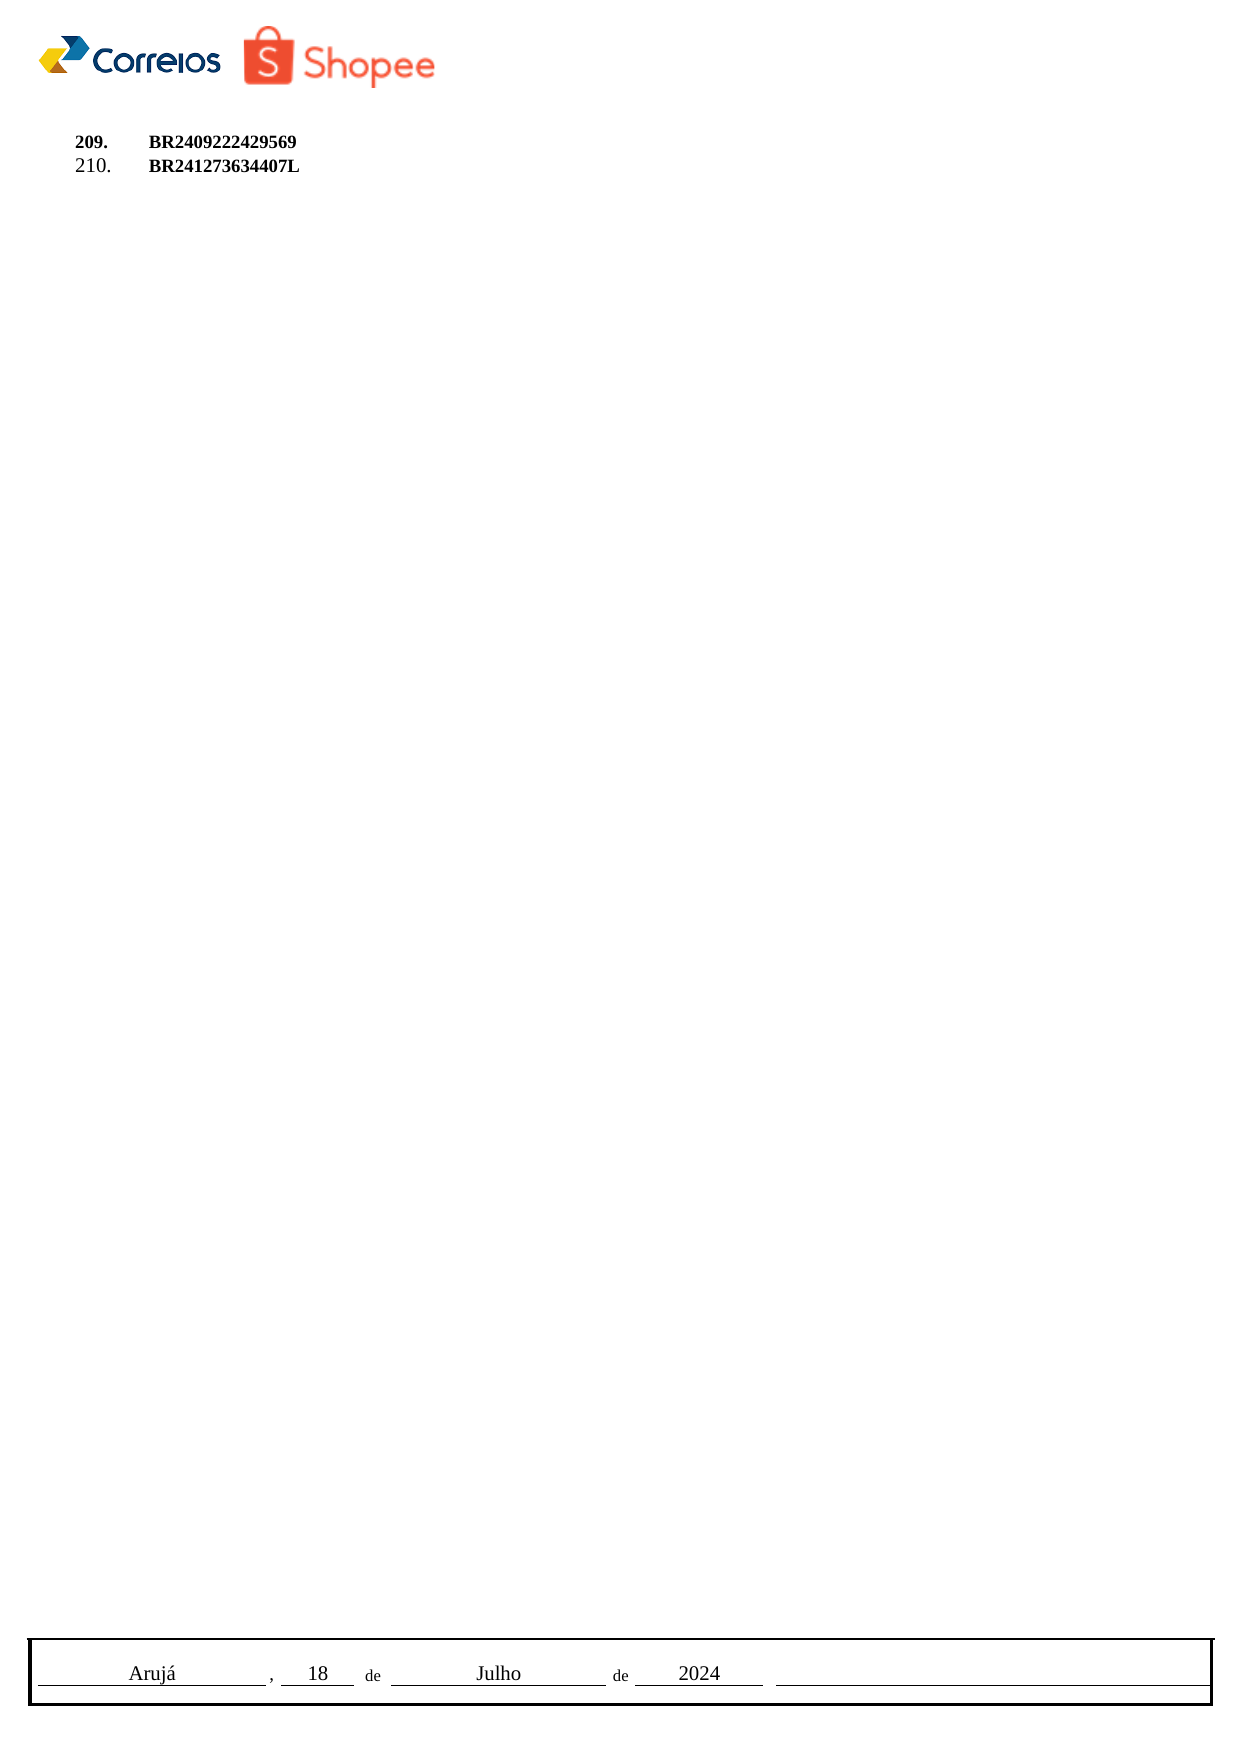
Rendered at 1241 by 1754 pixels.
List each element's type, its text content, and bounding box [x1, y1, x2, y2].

list BR2409222429569 [75, 131, 329, 153]
list BR241273634407L [75, 153, 329, 177]
